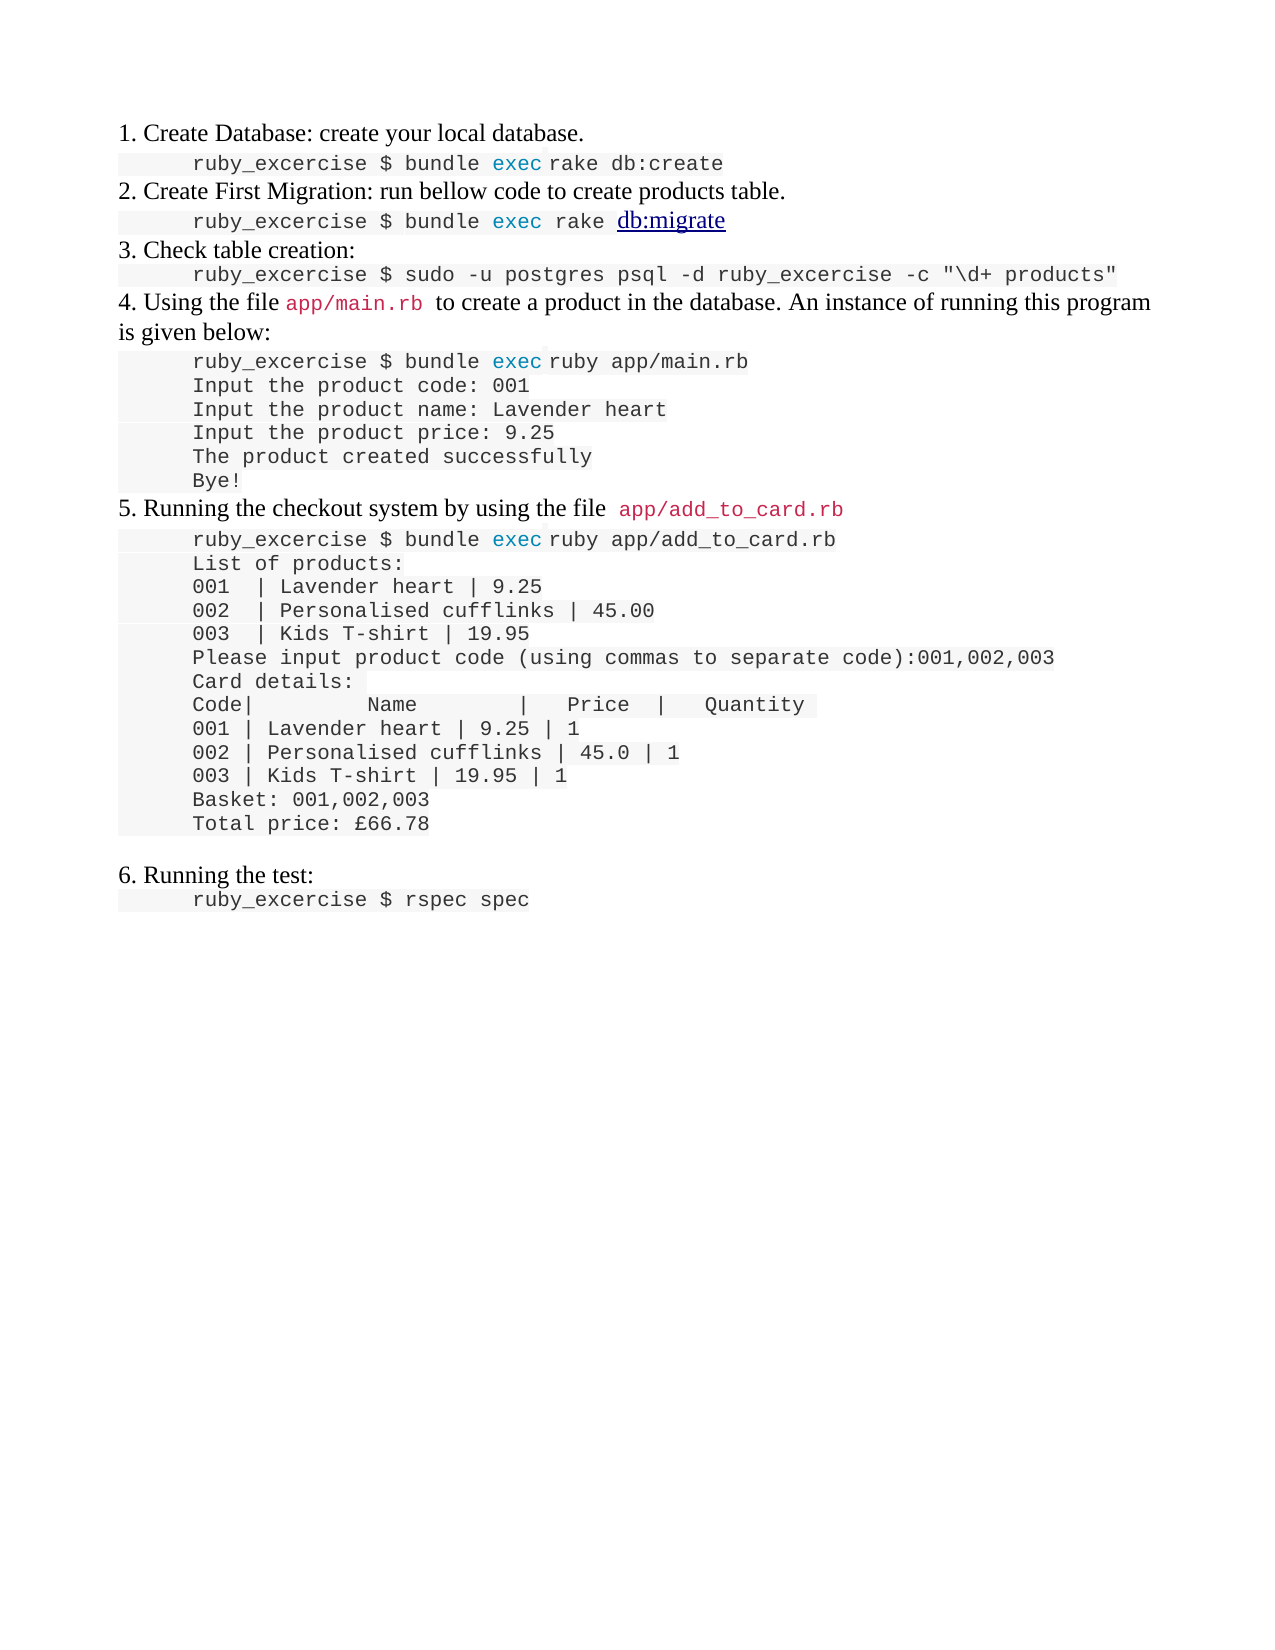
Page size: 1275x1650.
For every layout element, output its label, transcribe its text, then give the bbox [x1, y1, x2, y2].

text ruby_excercise $ bundle exec rake db:create [118, 147, 1157, 176]
text ruby_excercise $ bundle exec rake db:migrate [118, 205, 1157, 235]
text Input the product code: 001 [118, 375, 1157, 399]
text Card details: [118, 671, 1157, 694]
text 002 | Personalised cufflinks | 45.0 | 1 [118, 742, 1157, 765]
text Bye! [118, 470, 1157, 493]
text 003 | Kids T-shirt | 19.95 | 1 [118, 765, 1157, 789]
text ruby_excercise $ sudo -u postgres psql -d ruby_excercise -c "\d+ products" [118, 263, 1157, 287]
text 001 | Lavender heart | 9.25 [118, 576, 1157, 600]
text 002 | Personalised cufflinks | 45.00 [118, 600, 1157, 623]
text 5. Running the checkout system by using the file app/add_to_card.rb [118, 493, 1157, 523]
text 6. Running the test: [118, 860, 1157, 889]
text Please input product code (using commas to separate code):001,002,003 [118, 647, 1157, 671]
text ruby_excercise $ bundle exec ruby app/add_to_card.rb [118, 523, 1157, 552]
text Code| Name | Price | Quantity [118, 694, 1157, 718]
text ruby_excercise $ rspec spec [118, 889, 1157, 912]
text 4. Using the file app/main.rb to create a product in the database. An instance of running this program is given below: [118, 287, 1157, 346]
text Input the product price: 9.25 [118, 422, 1157, 446]
text The product created successfully [118, 446, 1157, 470]
text 2. Create First Migration: run bellow code to create products table. [118, 176, 1157, 205]
text Total price: £66.78 [118, 813, 1157, 836]
text 003 | Kids T-shirt | 19.95 [118, 623, 1157, 647]
text Basket: 001,002,003 [118, 789, 1157, 813]
text ruby_excercise $ bundle exec ruby app/main.rb [118, 346, 1157, 375]
text 001 | Lavender heart | 9.25 | 1 [118, 718, 1157, 742]
text Input the product name: Lavender heart [118, 399, 1157, 422]
text List of products: [118, 552, 1157, 576]
text 3. Check table creation: [118, 235, 1157, 263]
text 1. Create Database: create your local database. [118, 118, 1157, 147]
